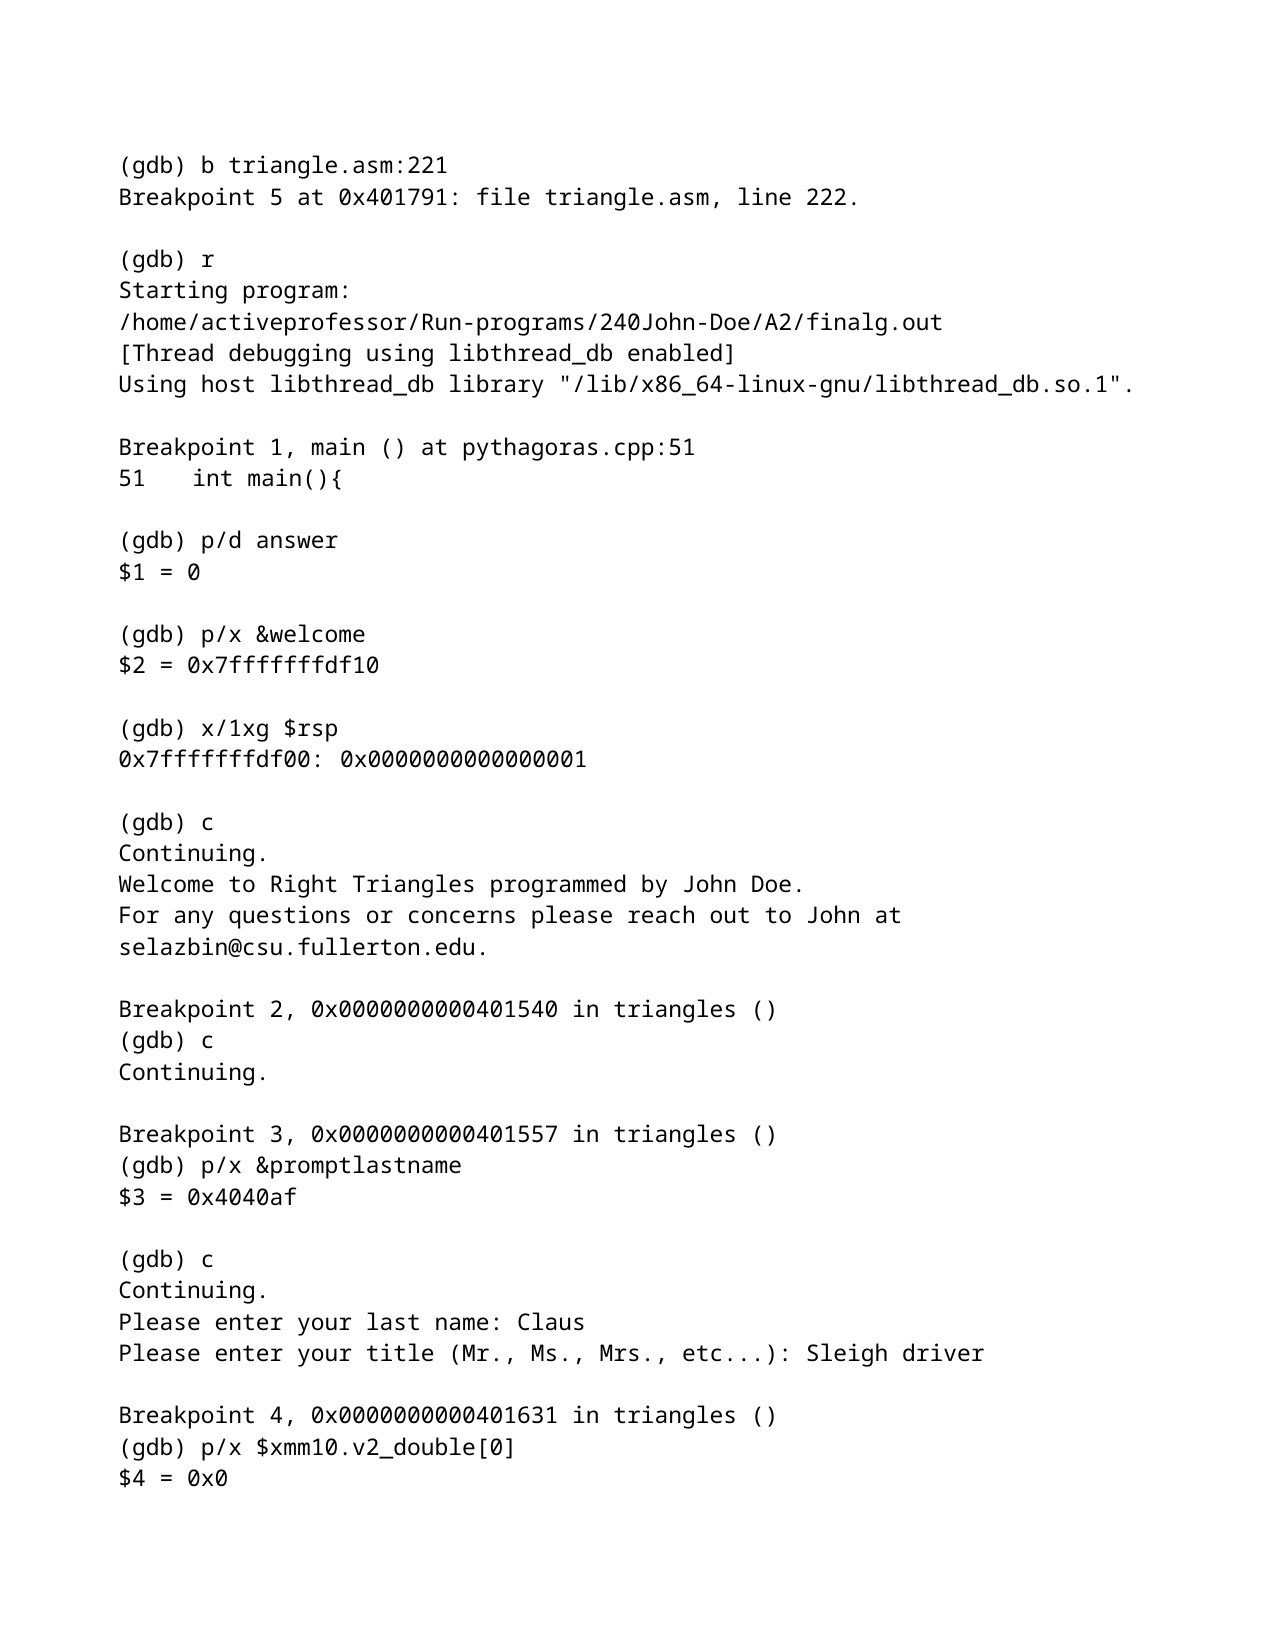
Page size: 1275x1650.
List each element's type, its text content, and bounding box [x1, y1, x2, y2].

text (gdb) c [118, 1024, 1157, 1056]
text Welcome to Right Triangles programmed by John Doe. [118, 868, 1157, 899]
text Breakpoint 4, 0x0000000000401631 in triangles () [118, 1399, 1157, 1431]
text 51 int main(){ [118, 462, 1157, 493]
text (gdb) c [118, 806, 1157, 837]
text Breakpoint 3, 0x0000000000401557 in triangles () [118, 1118, 1157, 1149]
text (gdb) p/x &promptlastname [118, 1149, 1157, 1181]
text Continuing. [118, 1274, 1157, 1306]
text $2 = 0x7fffffffdf10 [118, 649, 1157, 681]
text $3 = 0x4040af [118, 1181, 1157, 1212]
text [Thread debugging using libthread_db enabled] [118, 337, 1157, 368]
text $1 = 0 [118, 556, 1157, 587]
text Please enter your title (Mr., Ms., Mrs., etc...): Sleigh driver [118, 1337, 1157, 1368]
text (gdb) c [118, 1243, 1157, 1274]
text Please enter your last name: Claus [118, 1306, 1157, 1337]
text (gdb) b triangle.asm:221 [118, 149, 1157, 181]
text Starting program: /home/activeprofessor/Run-programs/240John-Doe/A2/finalg.out [118, 274, 1157, 337]
text (gdb) p/x &welcome [118, 618, 1157, 649]
text Breakpoint 5 at 0x401791: file triangle.asm, line 222. [118, 181, 1157, 212]
text Breakpoint 1, main () at pythagoras.cpp:51 [118, 431, 1157, 462]
text (gdb) p/d answer [118, 524, 1157, 556]
text (gdb) r [118, 243, 1157, 274]
text Continuing. [118, 1056, 1157, 1087]
text $4 = 0x0 [118, 1462, 1157, 1493]
text Using host libthread_db library "/lib/x86_64-linux-gnu/libthread_db.so.1". [118, 368, 1157, 399]
text (gdb) p/x $xmm10.v2_double[0] [118, 1431, 1157, 1462]
text For any questions or concerns please reach out to John at selazbin@csu.fullerton.edu. [118, 899, 1157, 962]
text Breakpoint 2, 0x0000000000401540 in triangles () [118, 993, 1157, 1024]
text (gdb) x/1xg $rsp [118, 712, 1157, 743]
text 0x7fffffffdf00: 0x0000000000000001 [118, 743, 1157, 774]
text Continuing. [118, 837, 1157, 868]
